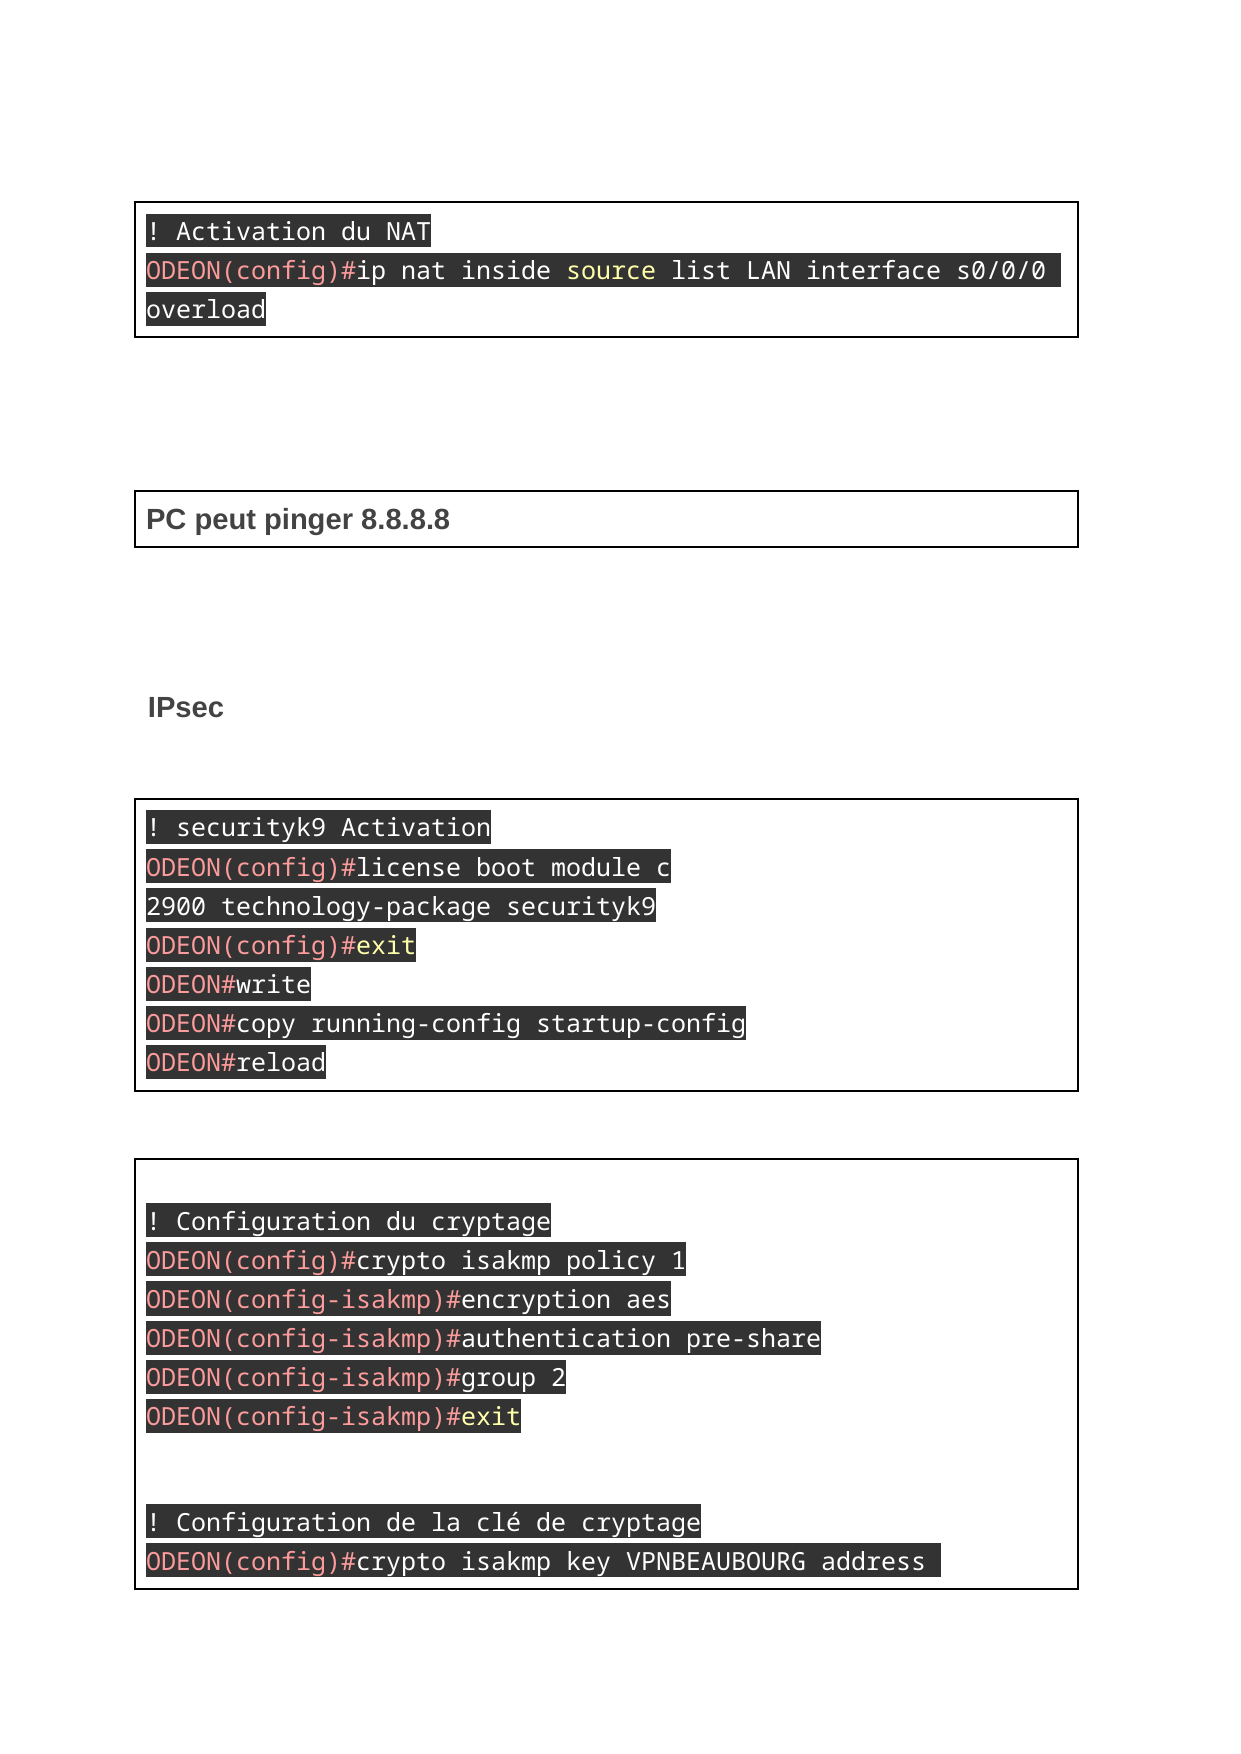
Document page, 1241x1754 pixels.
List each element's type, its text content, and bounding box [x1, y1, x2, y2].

subtitle IPsec [148, 689, 1090, 723]
table_header PC peut pinger 8.8.8.8 [136, 492, 1077, 546]
table_header ! securityk9 Activation ODEON(config)#license boot module c 2900 technology-package securityk9 ODEON(config)#exit ODEON#write ODEON#copy running-config startup-config ODEON#reload [136, 800, 1077, 1089]
table_header ! Activation du NAT ODEON(config)#ip nat inside source list LAN interface s0/0/0 overload [136, 203, 1077, 336]
table_header ! Configuration du cryptage ODEON(config)#crypto isakmp policy 1 ODEON(config-isakmp)#encryption aes ODEON(config-isakmp)#authentication pre-share ODEON(config-isakmp)#group 2 ODEON(config-isakmp)#exit ! Configuration de la clé de cryptage ODEON(config)#crypto isakmp key VPNBEAUBOURG address [136, 1160, 1077, 1588]
